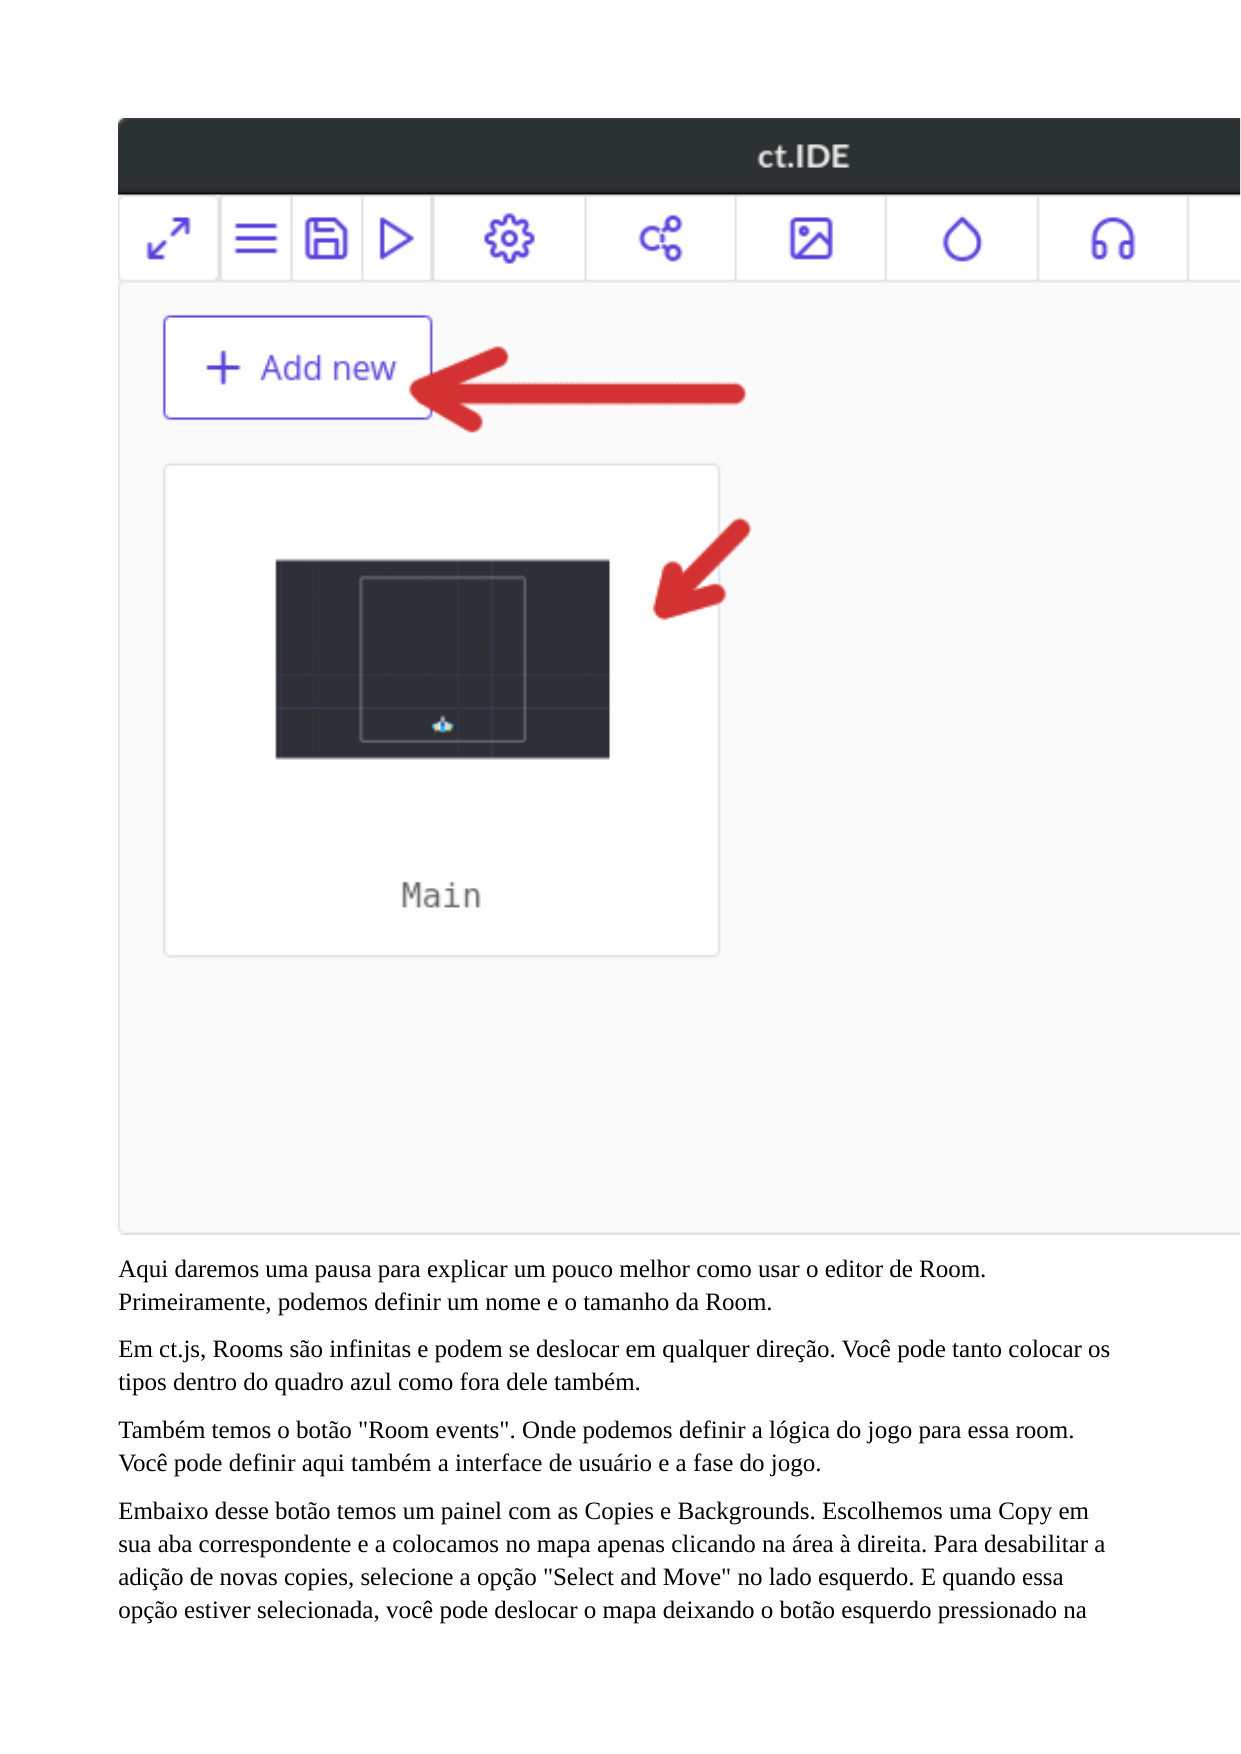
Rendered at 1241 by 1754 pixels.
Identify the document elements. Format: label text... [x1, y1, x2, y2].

text Embaixo desse botão temos um painel com as Copies e Backgrounds. Escolhemos uma Copy em sua aba correspondente e a colocamos no mapa apenas clicando na área à direita. Para desabilitar a adição de novas copies, selecione a opção "Select and Move" no lado esquerdo. E quando essa opção estiver selecionada, você pode deslocar o mapa deixando o botão esquerdo pressionado na [118, 1496, 1122, 1623]
text Em ct.js, Rooms são infinitas e podem se deslocar em qualquer direção. Você pode tanto colocar os tipos dentro do quadro azul como fora dele também. [118, 1334, 1122, 1396]
text Também temos o botão "Room events". Onde podemos definir a lógica do jogo para essa room. Você pode definir aqui também a interface de usuário e a fase do jogo. [118, 1415, 1122, 1477]
text Aqui daremos uma pausa para explicar um pouco melhor como usar o editor de Room. Primeiramente, podemos definir um nome e o tamanho da Room. [118, 1254, 1122, 1316]
picture [118, 118, 1241, 1235]
